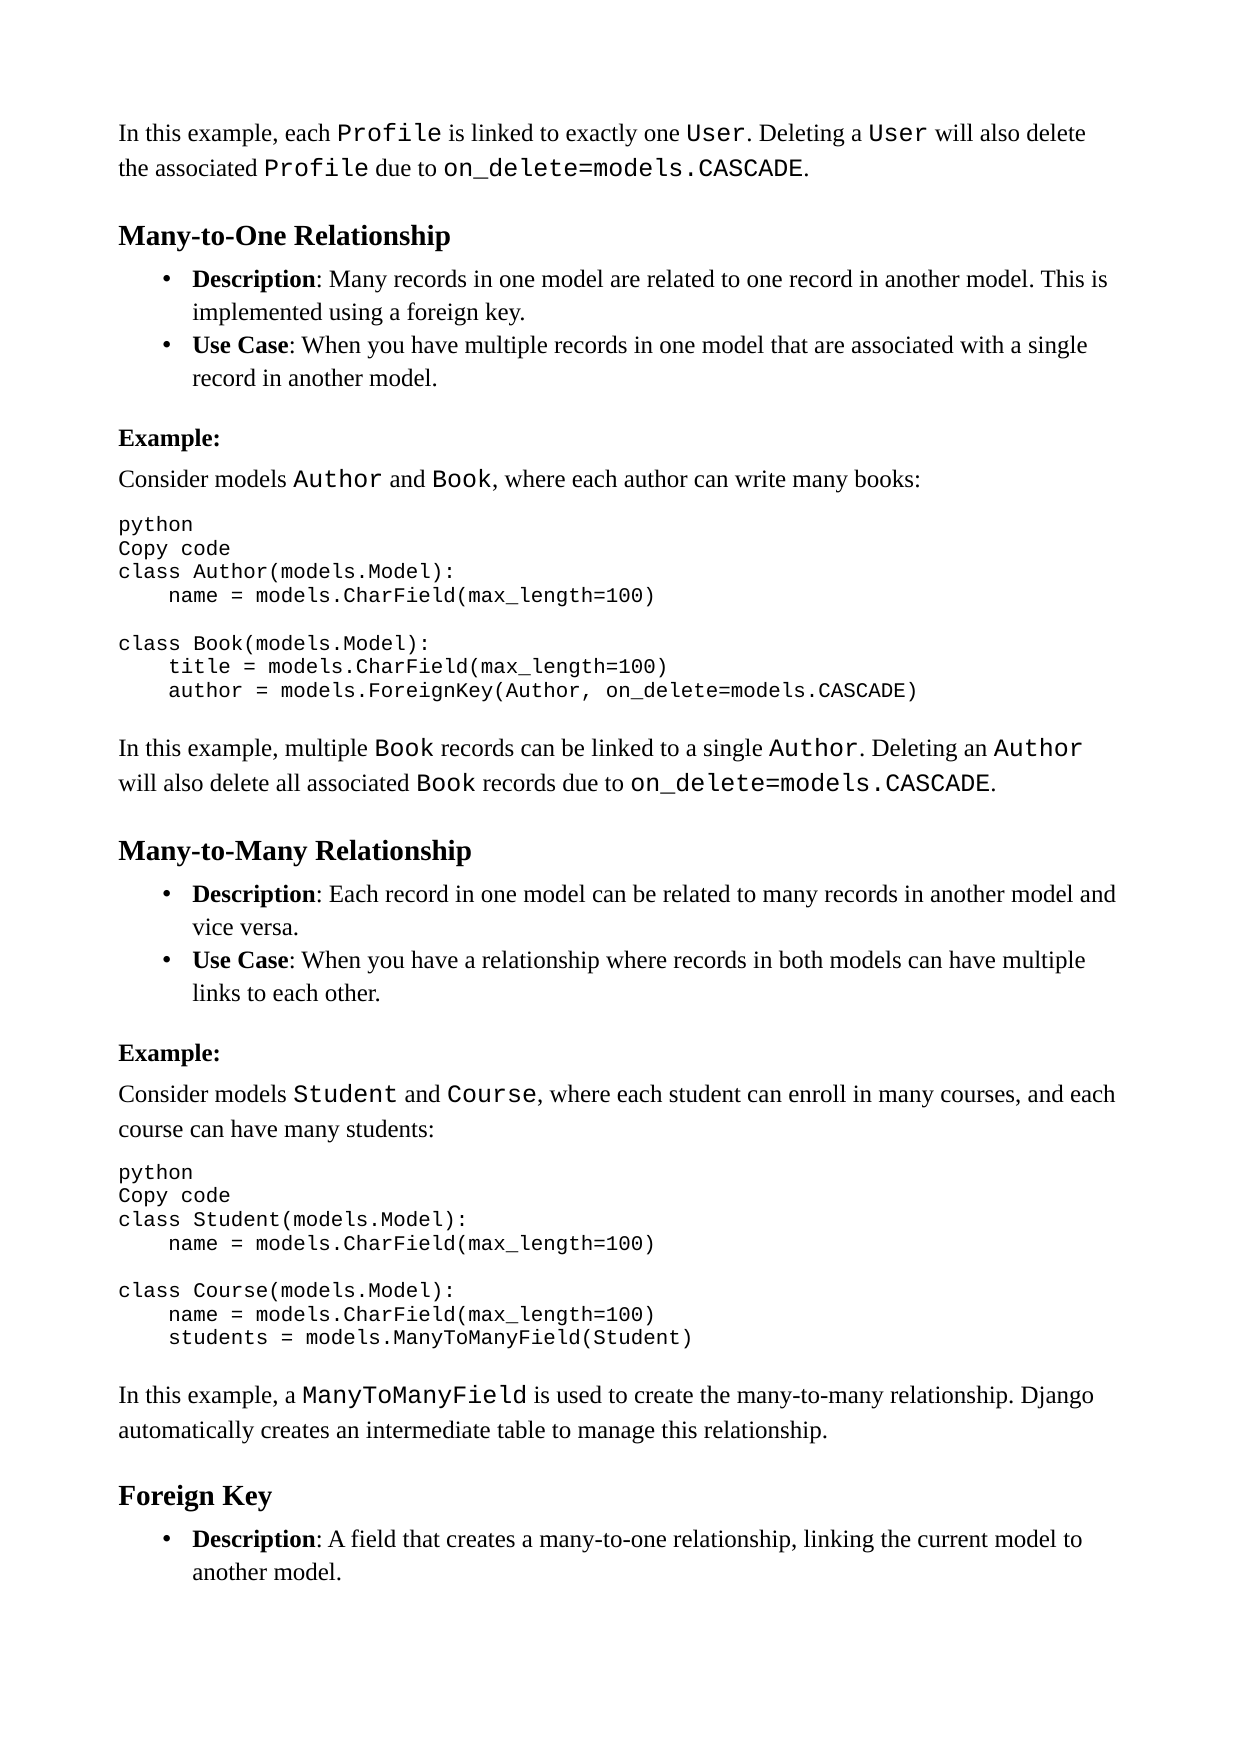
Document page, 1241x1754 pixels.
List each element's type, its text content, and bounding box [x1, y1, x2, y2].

text class Course(models.Model): [118, 1280, 1122, 1304]
text Copy code [118, 538, 1122, 562]
subtitle Example: [118, 423, 1122, 452]
list Description: A field that creates a many-to-one relationship, linking the current model to another model. [162, 1524, 1122, 1586]
text python [118, 1162, 1122, 1185]
text name = models.CharField(max_length=100) [118, 1233, 1122, 1256]
text title = models.CharField(max_length=100) [118, 656, 1122, 680]
text In this example, multiple Book records can be linked to a single Author. Deleting an Author will also delete all associated Book records due to on_delete=models.CASCADE. [118, 733, 1122, 799]
text Consider models Student and Course, where each student can enroll in many courses, and each course can have many students: [118, 1079, 1122, 1143]
list Use Case: When you have a relationship where records in both models can have multiple links to each other. [162, 945, 1122, 1006]
text author = models.ForeignKey(Author, on_delete=models.CASCADE) [118, 680, 1122, 703]
subtitle Foreign Key [118, 1478, 1122, 1511]
text Consider models Author and Book, where each author can write many books: [118, 464, 1122, 495]
text name = models.CharField(max_length=100) [118, 585, 1122, 609]
text In this example, each Profile is linked to exactly one User. Deleting a User will also delete the associated Profile due to on_delete=models.CASCADE. [118, 118, 1122, 184]
text class Book(models.Model): [118, 632, 1122, 656]
text Copy code [118, 1185, 1122, 1209]
text students = models.ManyToManyField(Student) [118, 1327, 1122, 1351]
list Description: Many records in one model are related to one record in another model. This is implemented using a foreign key. [162, 264, 1122, 326]
text python [118, 514, 1122, 538]
list Description: Each record in one model can be related to many records in another model and vice versa. [162, 879, 1122, 940]
list Use Case: When you have multiple records in one model that are associated with a single record in another model. [162, 330, 1122, 392]
text class Author(models.Model): [118, 562, 1122, 585]
text name = models.CharField(max_length=100) [118, 1304, 1122, 1327]
text class Student(models.Model): [118, 1209, 1122, 1233]
subtitle Many-to-One Relationship [118, 218, 1122, 251]
subtitle Many-to-Many Relationship [118, 833, 1122, 866]
subtitle Example: [118, 1038, 1122, 1067]
text In this example, a ManyToManyField is used to create the many-to-many relationship. Django automatically creates an intermediate table to manage this relationship. [118, 1380, 1122, 1444]
